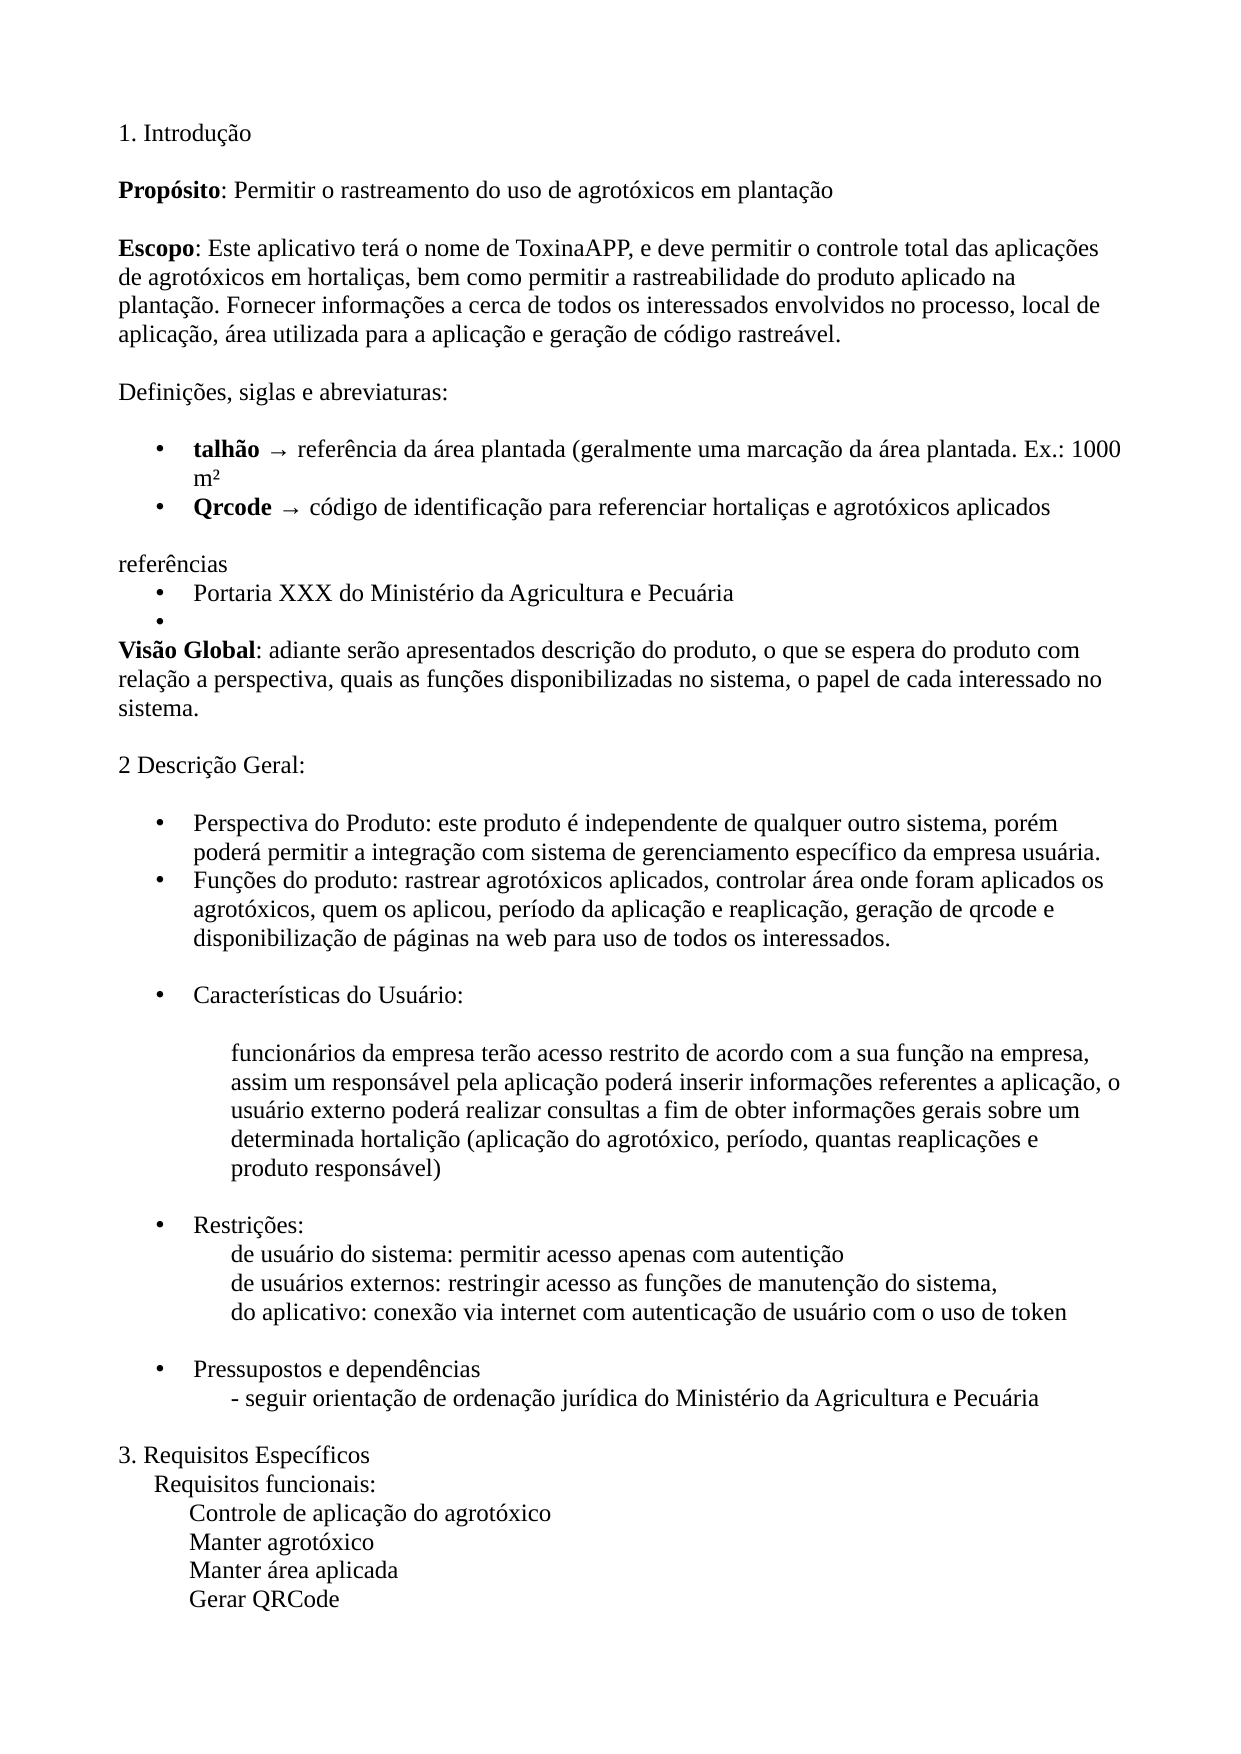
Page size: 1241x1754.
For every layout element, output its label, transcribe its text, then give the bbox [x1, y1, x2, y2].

text Escopo: Este aplicativo terá o nome de ToxinaAPP, e deve permitir o controle total das aplicações de agrotóxicos em hortaliças, bem como permitir a rastreabilidade do produto aplicado na plantação. Fornecer informações a cerca de todos os interessados envolvidos no processo, local de aplicação, área utilizada para a aplicação e geração de código rastreável. [118, 233, 1122, 348]
text Controle de aplicação do agrotóxico [118, 1498, 1122, 1527]
list Funções do produto: rastrear agrotóxicos aplicados, controlar área onde foram aplicados os agrotóxicos, quem os aplicou, período da aplicação e reaplicação, geração de qrcode e disponibilização de páginas na web para uso de todos os interessados. [156, 866, 1122, 952]
list Qrcode → código de identificação para referenciar hortaliças e agrotóxicos aplicados [156, 492, 1122, 521]
list Características do Usuário: [156, 981, 1122, 1009]
list Pressupostos e dependências [156, 1354, 1122, 1383]
text 1. Introdução [118, 118, 1122, 147]
list de usuário do sistema: permitir acesso apenas com autentição [193, 1239, 1122, 1268]
list Restrições: [156, 1211, 1122, 1239]
list do aplicativo: conexão via internet com autenticação de usuário com o uso de token [193, 1297, 1122, 1326]
text Gerar QRCode [118, 1584, 1122, 1613]
text Visão Global: adiante serão apresentados descrição do produto, o que se espera do produto com relação a perspectiva, quais as funções disponibilizadas no sistema, o papel de cada interessado no sistema. [118, 636, 1122, 722]
text Definições, siglas e abreviaturas: [118, 377, 1122, 406]
list - seguir orientação de ordenação jurídica do Ministério da Agricultura e Pecuária [193, 1383, 1122, 1412]
list Portaria XXX do Ministério da Agricultura e Pecuária [156, 578, 1122, 607]
text referências [118, 549, 1122, 578]
list Perspectiva do Produto: este produto é independente de qualquer outro sistema, porém poderá permitir a integração com sistema de gerenciamento específico da empresa usuária. [156, 808, 1122, 866]
list de usuários externos: restringir acesso as funções de manutenção do sistema, [193, 1268, 1122, 1297]
text Manter área aplicada [118, 1556, 1122, 1584]
text Requisitos funcionais: [118, 1469, 1122, 1498]
list funcionários da empresa terão acesso restrito de acordo com a sua função na empresa, assim um responsável pela aplicação poderá inserir informações referentes a aplicação, o usuário externo poderá realizar consultas a fim de obter informações gerais sobre um determinada hortalição (aplicação do agrotóxico, período, quantas reaplicações e produto responsável) [193, 1038, 1122, 1182]
text Manter agrotóxico [118, 1527, 1122, 1556]
text 3. Requisitos Específicos [118, 1441, 1122, 1469]
text 2 Descrição Geral: [118, 751, 1122, 779]
list talhão → referência da área plantada (geralmente uma marcação da área plantada. Ex.: 1000 m² [156, 434, 1122, 492]
text Propósito: Permitir o rastreamento do uso de agrotóxicos em plantação [118, 176, 1122, 204]
